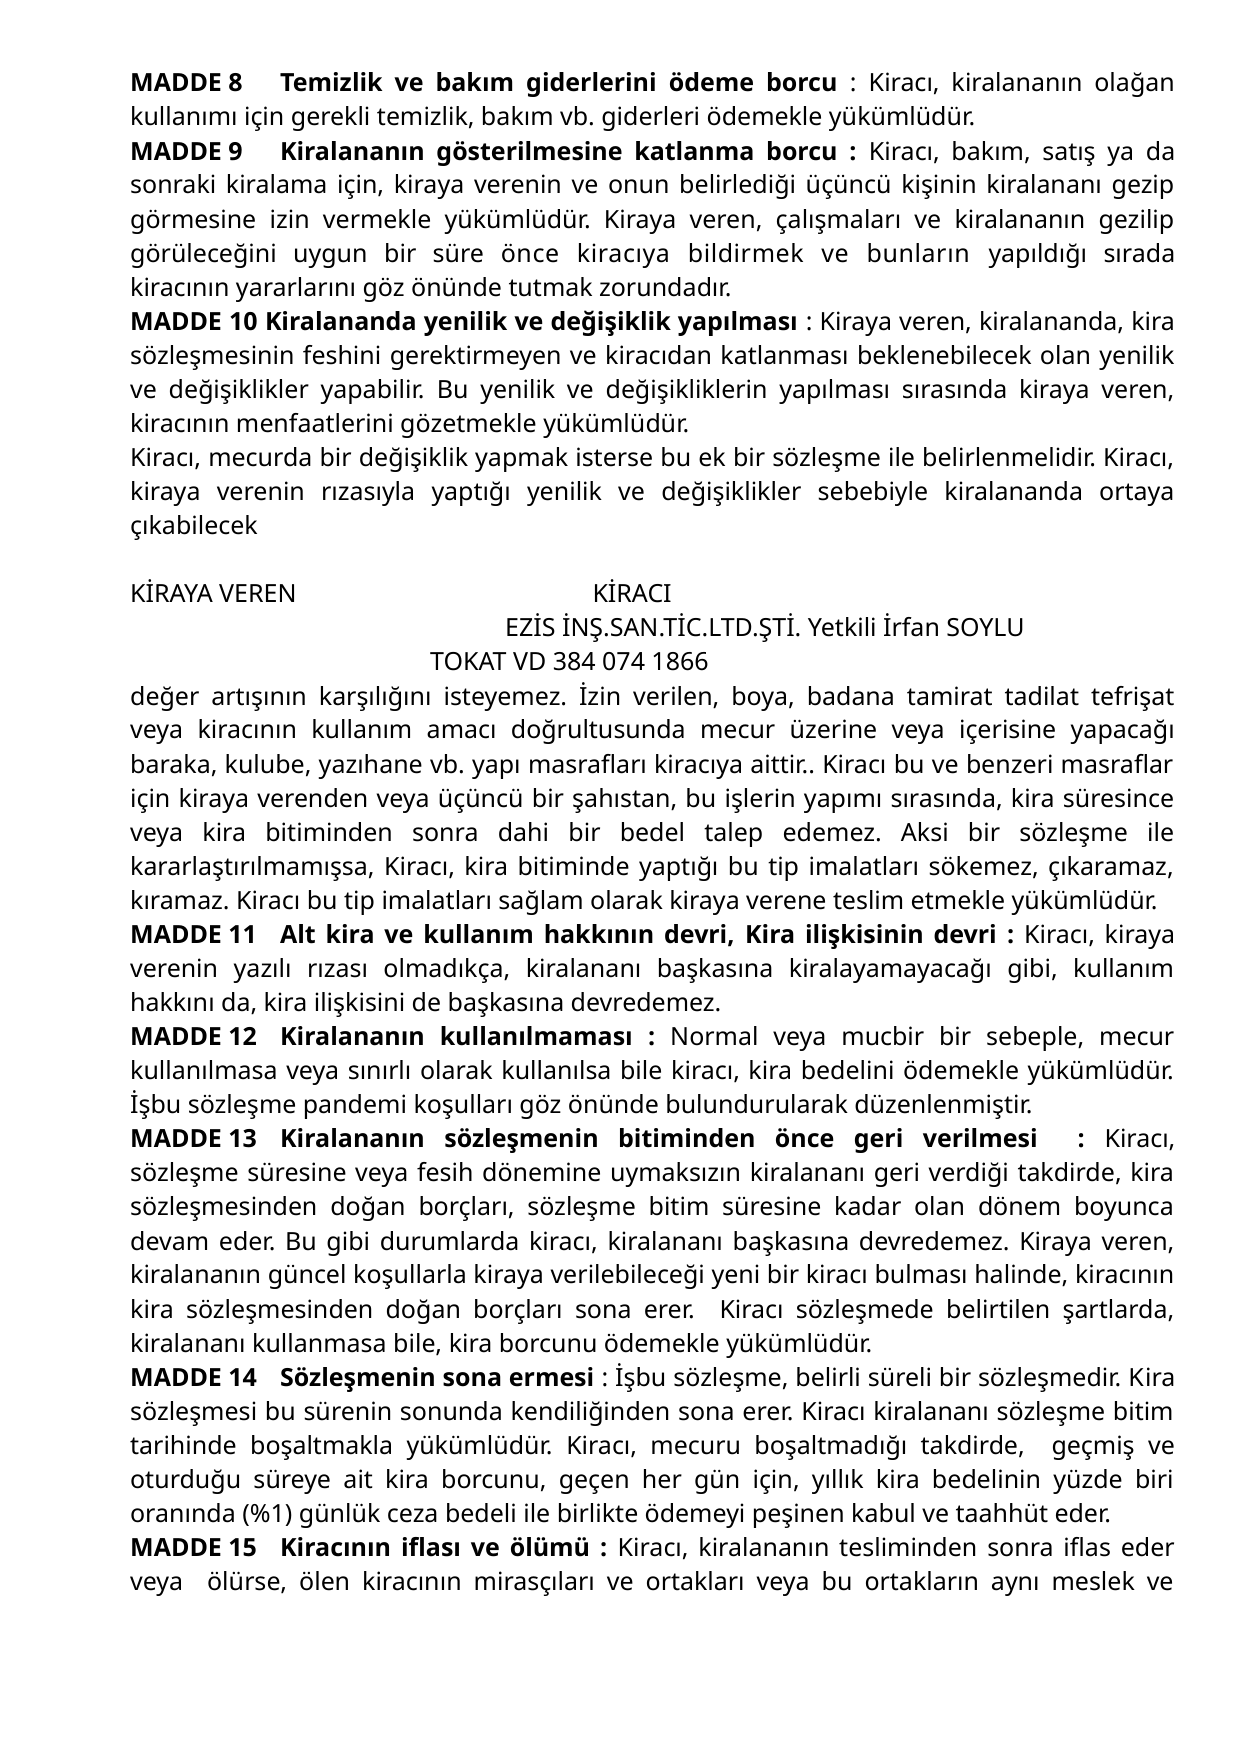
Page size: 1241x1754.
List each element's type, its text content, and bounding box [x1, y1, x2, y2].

text MADDE 14 Sözleşmenin sona ermesi : İşbu sözleşme, belirli süreli bir sözleşmedir. Kira sözleşmesi bu sürenin sonunda kendiliğinden sona erer. Kiracı kiralananı sözleşme bitim tarihinde boşaltmakla yükümlüdür. Kiracı, mecuru boşaltmadığı takdirde, geçmiş ve oturduğu süreye ait kira borcunu, geçen her gün için, yıllık kira bedelinin yüzde biri oranında (%1) günlük ceza bedeli ile birlikte ödemeyi peşinen kabul ve taahhüt eder. [130, 1359, 1175, 1530]
text MADDE 15 Kiracının iflası ve ölümü : Kiracı, kiralananın tesliminden sonra iflas eder veya ölürse, ölen kiracının mirasçıları ve ortakları veya bu ortakların aynı meslek ve [130, 1530, 1175, 1598]
text MADDE 9 Kiralananın gösterilmesine katlanma borcu : Kiracı, bakım, satış ya da sonraki kiralama için, kiraya verenin ve onun belirlediği üçüncü kişinin kiralananı gezip görmesine izin vermekle yükümlüdür. Kiraya veren, çalışmaları ve kiralananın gezilip görüleceğini uygun bir süre önce kiracıya bildirmek ve bunların yapıldığı sırada kiracının yararlarını göz önünde tutmak zorundadır. [130, 133, 1175, 303]
text MADDE 8 Temizlik ve bakım giderlerini ödeme borcu : Kiracı, kiralananın olağan kullanımı için gerekli temizlik, bakım vb. giderleri ödemekle yükümlüdür. [130, 65, 1175, 133]
text MADDE 12 Kiralananın kullanılmaması : Normal veya mucbir bir sebeple, mecur kullanılmasa veya sınırlı olarak kullanılsa bile kiracı, kira bedelini ödemekle yükümlüdür. İşbu sözleşme pandemi koşulları göz önünde bulundurularak düzenlenmiştir. [130, 1019, 1175, 1121]
text MADDE 11 Alt kira ve kullanım hakkının devri, Kira ilişkisinin devri : Kiracı, kiraya verenin yazılı rızası olmadıkça, kiralananı başkasına kiralayamayacağı gibi, kullanım hakkını da, kira ilişkisini de başkasına devredemez. [130, 917, 1175, 1019]
text EZİS İNŞ.SAN.TİC.LTD.ŞTİ. Yetkili İrfan SOYLU TOKAT VD 384 074 1866 [130, 610, 1175, 678]
text KİRAYA VEREN KİRACI [130, 576, 1175, 610]
text MADDE 13 Kiralananın sözleşmenin bitiminden önce geri verilmesi : Kiracı, sözleşme süresine veya fesih dönemine uymaksızın kiralananı geri verdiği takdirde, kira sözleşmesinden doğan borçları, sözleşme bitim süresine kadar olan dönem boyunca devam eder. Bu gibi durumlarda kiracı, kiralananı başkasına devredemez. Kiraya veren, kiralananın güncel koşullarla kiraya verilebileceği yeni bir kiracı bulması halinde, kiracının kira sözleşmesinden doğan borçları sona erer. Kiracı sözleşmede belirtilen şartlarda, kiralananı kullanmasa bile, kira borcunu ödemekle yükümlüdür. [130, 1121, 1175, 1359]
text değer artışının karşılığını isteyemez. İzin verilen, boya, badana tamirat tadilat tefrişat veya kiracının kullanım amacı doğrultusunda mecur üzerine veya içerisine yapacağı baraka, kulube, yazıhane vb. yapı masrafları kiracıya aittir.. Kiracı bu ve benzeri masraflar için kiraya verenden veya üçüncü bir şahıstan, bu işlerin yapımı sırasında, kira süresince veya kira bitiminden sonra dahi bir bedel talep edemez. Aksi bir sözleşme ile kararlaştırılmamışsa, Kiracı, kira bitiminde yaptığı bu tip imalatları sökemez, çıkaramaz, kıramaz. Kiracı bu tip imalatları sağlam olarak kiraya verene teslim etmekle yükümlüdür. [130, 678, 1175, 917]
text Kiracı, mecurda bir değişiklik yapmak isterse bu ek bir sözleşme ile belirlenmelidir. Kiracı, kiraya verenin rızasıyla yaptığı yenilik ve değişiklikler sebebiyle kiralananda ortaya çıkabilecek [130, 440, 1175, 542]
text MADDE 10 Kiralananda yenilik ve değişiklik yapılması : Kiraya veren, kiralananda, kira sözleşmesinin feshini gerektirmeyen ve kiracıdan katlanması beklenebilecek olan yenilik ve değişiklikler yapabilir. Bu yenilik ve değişikliklerin yapılması sırasında kiraya veren, kiracının menfaatlerini gözetmekle yükümlüdür. [130, 303, 1175, 440]
